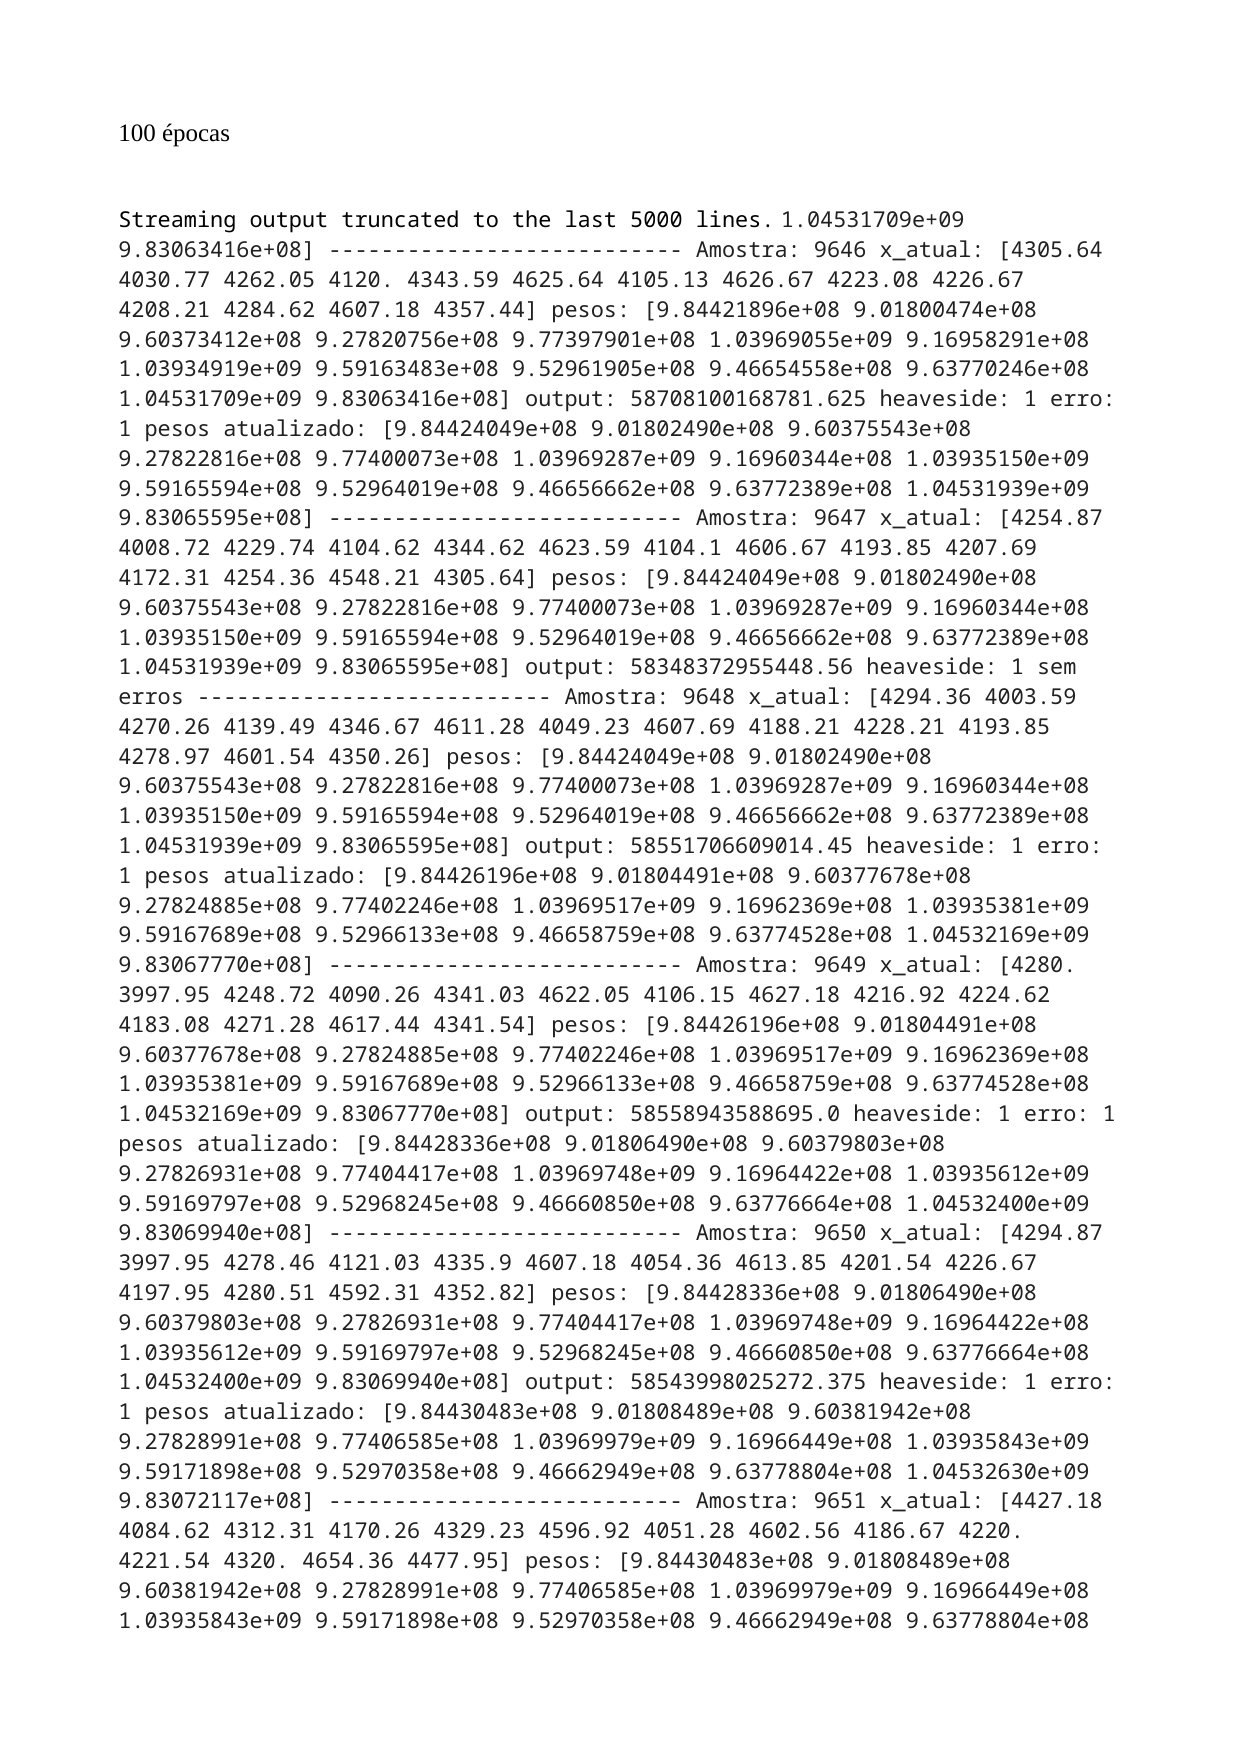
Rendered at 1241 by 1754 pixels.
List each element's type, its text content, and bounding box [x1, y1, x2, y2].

text 100 épocas [118, 118, 1122, 147]
text Streaming output truncated to the last 5000 lines. 1.04531709e+09 9.83063416e+08] --------------------------- Amostra: 9646 x_atual: [4305.64 4030.77 4262.05 4120. 4343.59 4625.64 4105.13 4626.67 4223.08 4226.67 4208.21 4284.62 4607.18 4357.44] pesos: [9.84421896e+08 9.01800474e+08 9.60373412e+08 9.27820756e+08 9.77397901e+08 1.03969055e+09 9.16958291e+08 1.03934919e+09 9.59163483e+08 9.52961905e+08 9.46654558e+08 9.63770246e+08 1.04531709e+09 9.83063416e+08] output: 58708100168781.625 heaveside: 1 erro: 1 pesos atualizado: [9.84424049e+08 9.01802490e+08 9.60375543e+08 9.27822816e+08 9.77400073e+08 1.03969287e+09 9.16960344e+08 1.03935150e+09 9.59165594e+08 9.52964019e+08 9.46656662e+08 9.63772389e+08 1.04531939e+09 9.83065595e+08] --------------------------- Amostra: 9647 x_atual: [4254.87 4008.72 4229.74 4104.62 4344.62 4623.59 4104.1 4606.67 4193.85 4207.69 4172.31 4254.36 4548.21 4305.64] pesos: [9.84424049e+08 9.01802490e+08 9.60375543e+08 9.27822816e+08 9.77400073e+08 1.03969287e+09 9.16960344e+08 1.03935150e+09 9.59165594e+08 9.52964019e+08 9.46656662e+08 9.63772389e+08 1.04531939e+09 9.83065595e+08] output: 58348372955448.56 heaveside: 1 sem erros --------------------------- Amostra: 9648 x_atual: [4294.36 4003.59 4270.26 4139.49 4346.67 4611.28 4049.23 4607.69 4188.21 4228.21 4193.85 4278.97 4601.54 4350.26] pesos: [9.84424049e+08 9.01802490e+08 9.60375543e+08 9.27822816e+08 9.77400073e+08 1.03969287e+09 9.16960344e+08 1.03935150e+09 9.59165594e+08 9.52964019e+08 9.46656662e+08 9.63772389e+08 1.04531939e+09 9.83065595e+08] output: 58551706609014.45 heaveside: 1 erro: 1 pesos atualizado: [9.84426196e+08 9.01804491e+08 9.60377678e+08 9.27824885e+08 9.77402246e+08 1.03969517e+09 9.16962369e+08 1.03935381e+09 9.59167689e+08 9.52966133e+08 9.46658759e+08 9.63774528e+08 1.04532169e+09 9.83067770e+08] --------------------------- Amostra: 9649 x_atual: [4280. 3997.95 4248.72 4090.26 4341.03 4622.05 4106.15 4627.18 4216.92 4224.62 4183.08 4271.28 4617.44 4341.54] pesos: [9.84426196e+08 9.01804491e+08 9.60377678e+08 9.27824885e+08 9.77402246e+08 1.03969517e+09 9.16962369e+08 1.03935381e+09 9.59167689e+08 9.52966133e+08 9.46658759e+08 9.63774528e+08 1.04532169e+09 9.83067770e+08] output: 58558943588695.0 heaveside: 1 erro: 1 pesos atualizado: [9.84428336e+08 9.01806490e+08 9.60379803e+08 9.27826931e+08 9.77404417e+08 1.03969748e+09 9.16964422e+08 1.03935612e+09 9.59169797e+08 9.52968245e+08 9.46660850e+08 9.63776664e+08 1.04532400e+09 9.83069940e+08] --------------------------- Amostra: 9650 x_atual: [4294.87 3997.95 4278.46 4121.03 4335.9 4607.18 4054.36 4613.85 4201.54 4226.67 4197.95 4280.51 4592.31 4352.82] pesos: [9.84428336e+08 9.01806490e+08 9.60379803e+08 9.27826931e+08 9.77404417e+08 1.03969748e+09 9.16964422e+08 1.03935612e+09 9.59169797e+08 9.52968245e+08 9.46660850e+08 9.63776664e+08 1.04532400e+09 9.83069940e+08] output: 58543998025272.375 heaveside: 1 erro: 1 pesos atualizado: [9.84430483e+08 9.01808489e+08 9.60381942e+08 9.27828991e+08 9.77406585e+08 1.03969979e+09 9.16966449e+08 1.03935843e+09 9.59171898e+08 9.52970358e+08 9.46662949e+08 9.63778804e+08 1.04532630e+09 9.83072117e+08] --------------------------- Amostra: 9651 x_atual: [4427.18 4084.62 4312.31 4170.26 4329.23 4596.92 4051.28 4602.56 4186.67 4220. 4221.54 4320. 4654.36 4477.95] pesos: [9.84430483e+08 9.01808489e+08 9.60381942e+08 9.27828991e+08 9.77406585e+08 1.03969979e+09 9.16966449e+08 1.03935843e+09 9.59171898e+08 9.52970358e+08 9.46662949e+08 9.63778804e+08 [118, 204, 1122, 1634]
